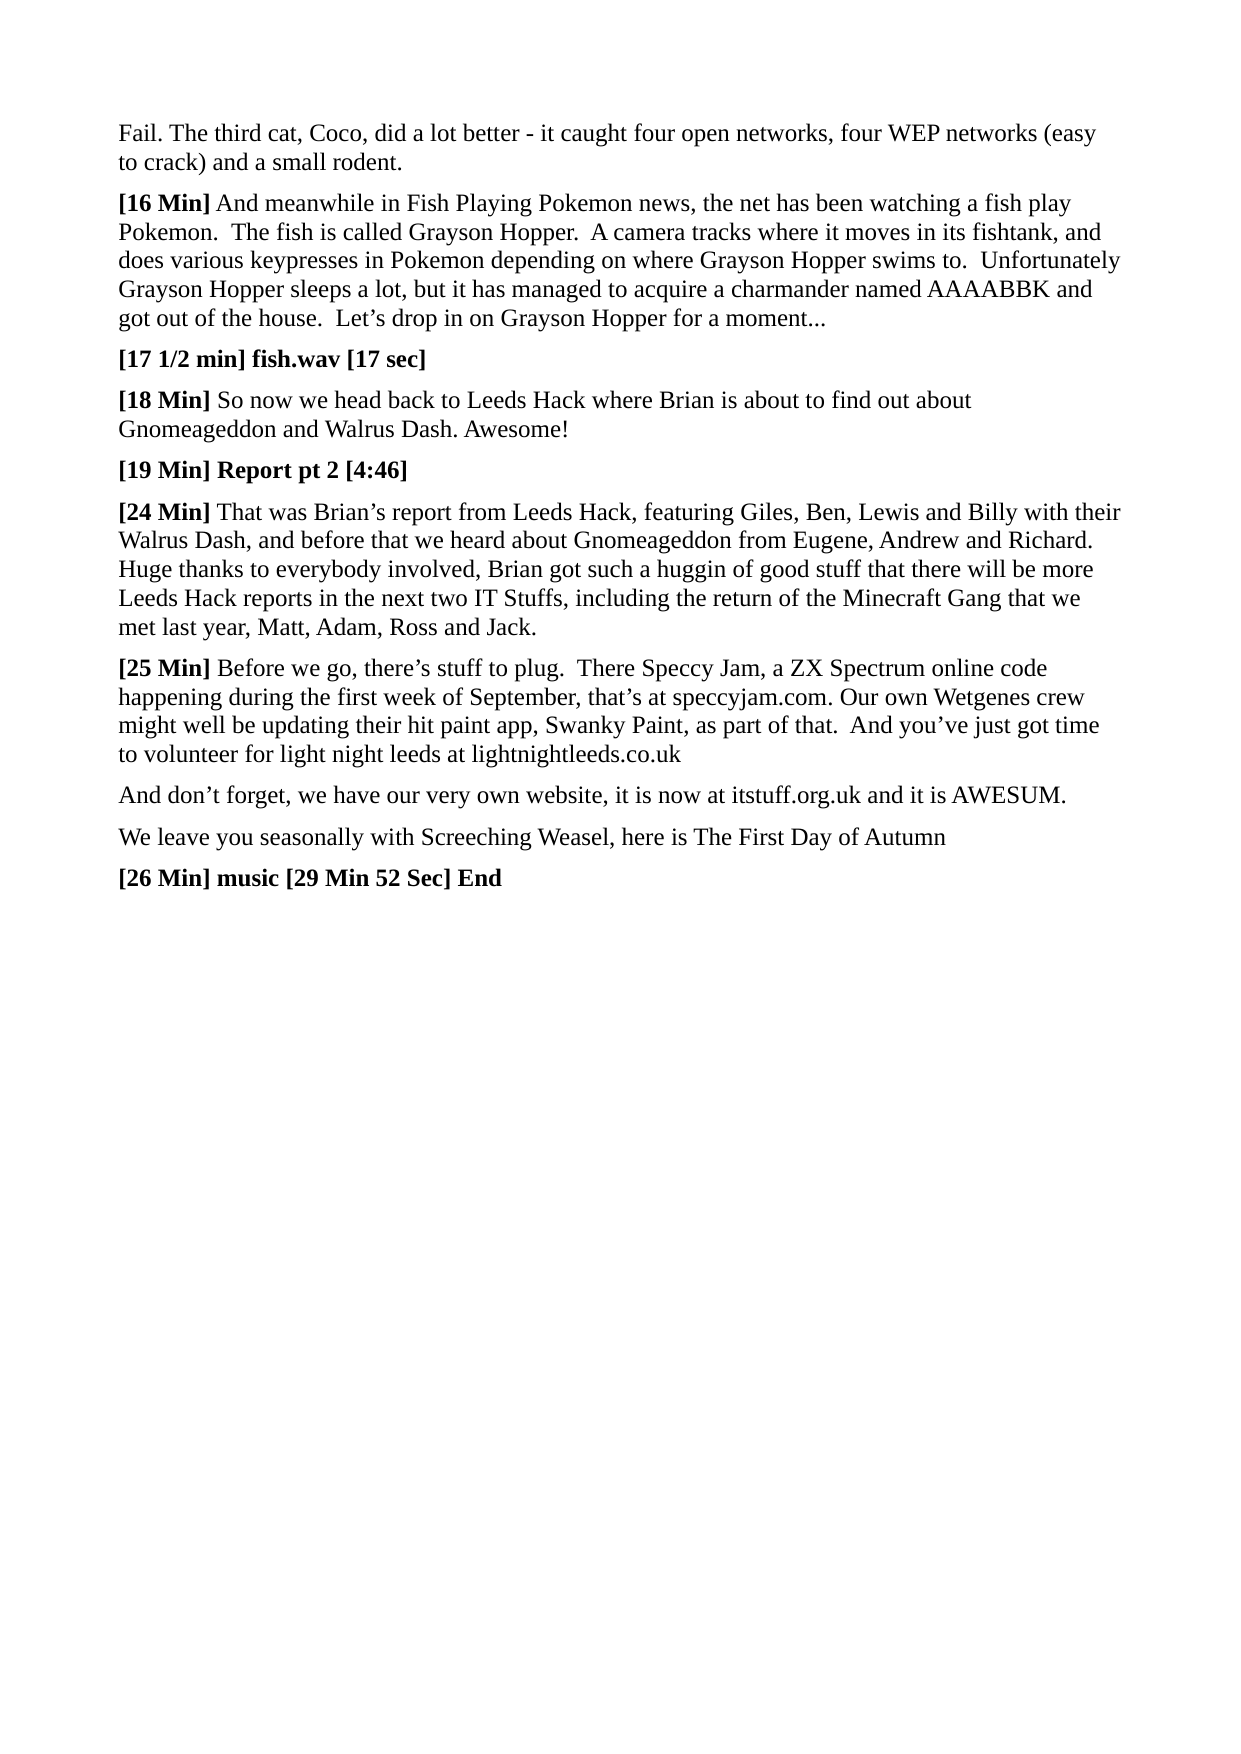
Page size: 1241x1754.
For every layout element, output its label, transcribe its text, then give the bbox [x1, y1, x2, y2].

text [17 1/2 min] fish.wav [17 sec] [118, 344, 1122, 373]
text We leave you seasonally with Screeching Weasel, here is The First Day of Autumn [118, 822, 1122, 851]
text [25 Min] Before we go, there’s stuff to plug. There Speccy Jam, a ZX Spectrum online code happening during the first week of September, that’s at speccyjam.com. Our own Wetgenes crew might well be updating their hit paint app, Swanky Paint, as part of that. And you’ve just got time to volunteer for light night leeds at lightnightleeds.co.uk [118, 653, 1122, 768]
text And don’t forget, we have our very own website, it is now at itstuff.org.uk and it is AWESUM. [118, 781, 1122, 809]
text [19 Min] Report pt 2 [4:46] [118, 456, 1122, 484]
text [26 Min] music [29 Min 52 Sec] End [118, 863, 1122, 892]
text [24 Min] That was Brian’s report from Leeds Hack, featuring Giles, Ben, Lewis and Billy with their Walrus Dash, and before that we heard about Gnomeageddon from Eugene, Andrew and Richard. Huge thanks to everybody involved, Brian got such a huggin of good stuff that there will be more Leeds Hack reports in the next two IT Stuffs, including the return of the Minecraft Gang that we met last year, Matt, Adam, Ross and Jack. [118, 497, 1122, 641]
text [18 Min] So now we head back to Leeds Hack where Brian is about to find out about Gnomeageddon and Walrus Dash. Awesome! [118, 386, 1122, 443]
text [16 Min] And meanwhile in Fish Playing Pokemon news, the net has been watching a fish play Pokemon. The fish is called Grayson Hopper. A camera tracks where it moves in its fishtank, and does various keypresses in Pokemon depending on where Grayson Hopper swims to. Unfortunately Grayson Hopper sleeps a lot, but it has managed to acquire a charmander named AAAABBK and got out of the house. Let’s drop in on Grayson Hopper for a moment... [118, 188, 1122, 332]
text Fail. The third cat, Coco, did a lot better - it caught four open networks, four WEP networks (easy to crack) and a small rodent. [118, 118, 1122, 176]
